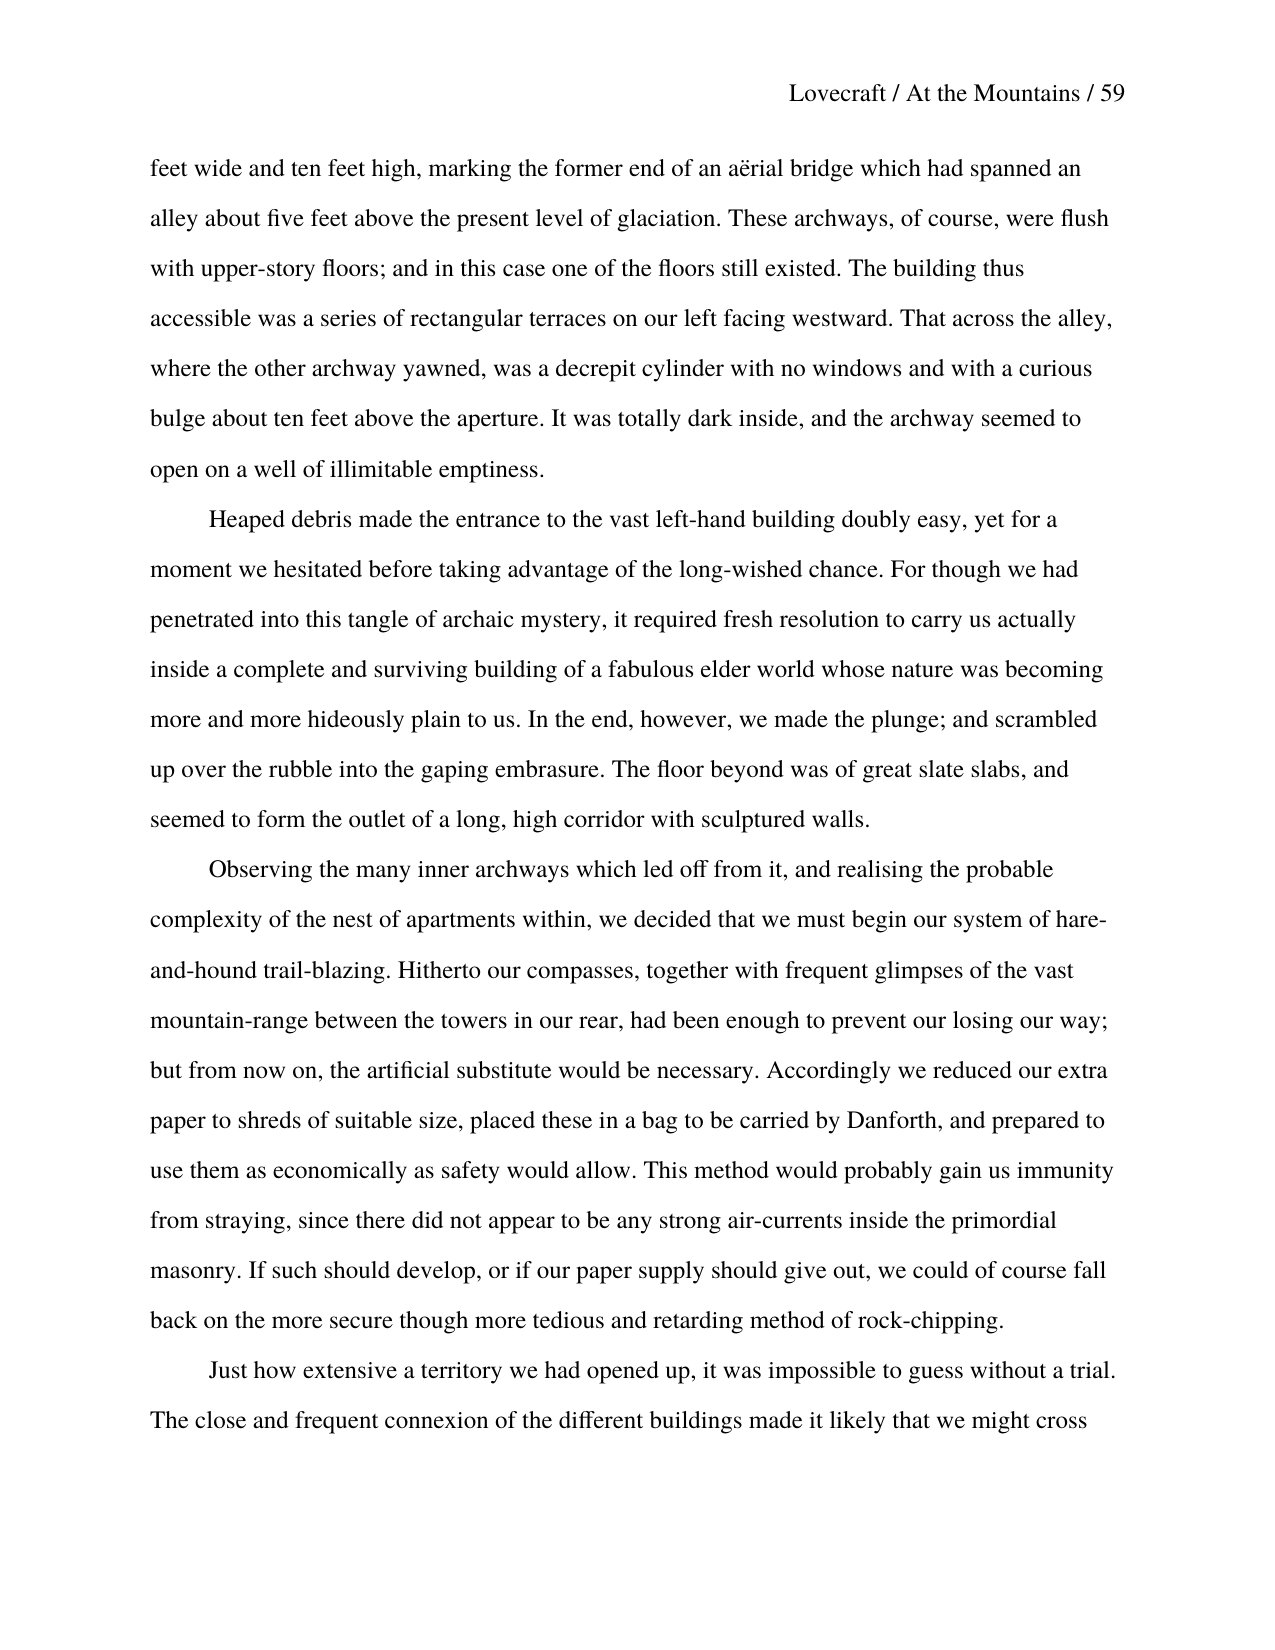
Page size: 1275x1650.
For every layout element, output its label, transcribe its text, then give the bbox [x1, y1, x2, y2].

text Just how extensive a territory we had opened up, it was impossible to guess without a trial. The close and frequent connexion of the different buildings made it likely that we might cross [150, 1352, 1125, 1436]
text feet wide and ten feet high, marking the former end of an aërial bridge which had spanned an alley about five feet above the present level of glaciation. These archways, of course, were flush with upper-story floors; and in this case one of the floors still existed. The building thus accessible was a series of rectangular terraces on our left facing westward. That across the alley, where the other archway yawned, was a decrepit cylinder with no windows and with a curious bulge about ten feet above the aperture. It was totally dark inside, and the archway seemed to open on a well of illimitable emptiness. [150, 150, 1125, 484]
text Observing the many inner archways which led off from it, and realising the probable complexity of the nest of apartments within, we decided that we must begin our system of hare-and-hound trail-blazing. Hitherto our compasses, together with frequent glimpses of the vast mountain-range between the towers in our rear, had been enough to prevent our losing our way; but from now on, the artificial substitute would be necessary. Accordingly we reduced our extra paper to shreds of suitable size, placed these in a bag to be carried by Danforth, and prepared to use them as economically as safety would allow. This method would probably gain us immunity from straying, since there did not appear to be any strong air-currents inside the primordial masonry. If such should develop, or if our paper supply should give out, we could of course fall back on the more secure though more tedious and retarding method of rock-chipping. [150, 851, 1125, 1336]
text Heaped debris made the entrance to the vast left-hand building doubly easy, yet for a moment we hesitated before taking advantage of the long-wished chance. For though we had penetrated into this tangle of archaic mystery, it required fresh resolution to carry us actually inside a complete and surviving building of a fabulous elder world whose nature was becoming more and more hideously plain to us. In the end, however, we made the plunge; and scrambled up over the rubble into the gaping embrasure. The floor beyond was of great slate slabs, and seemed to form the outlet of a long, high corridor with sculptured walls. [150, 501, 1125, 835]
